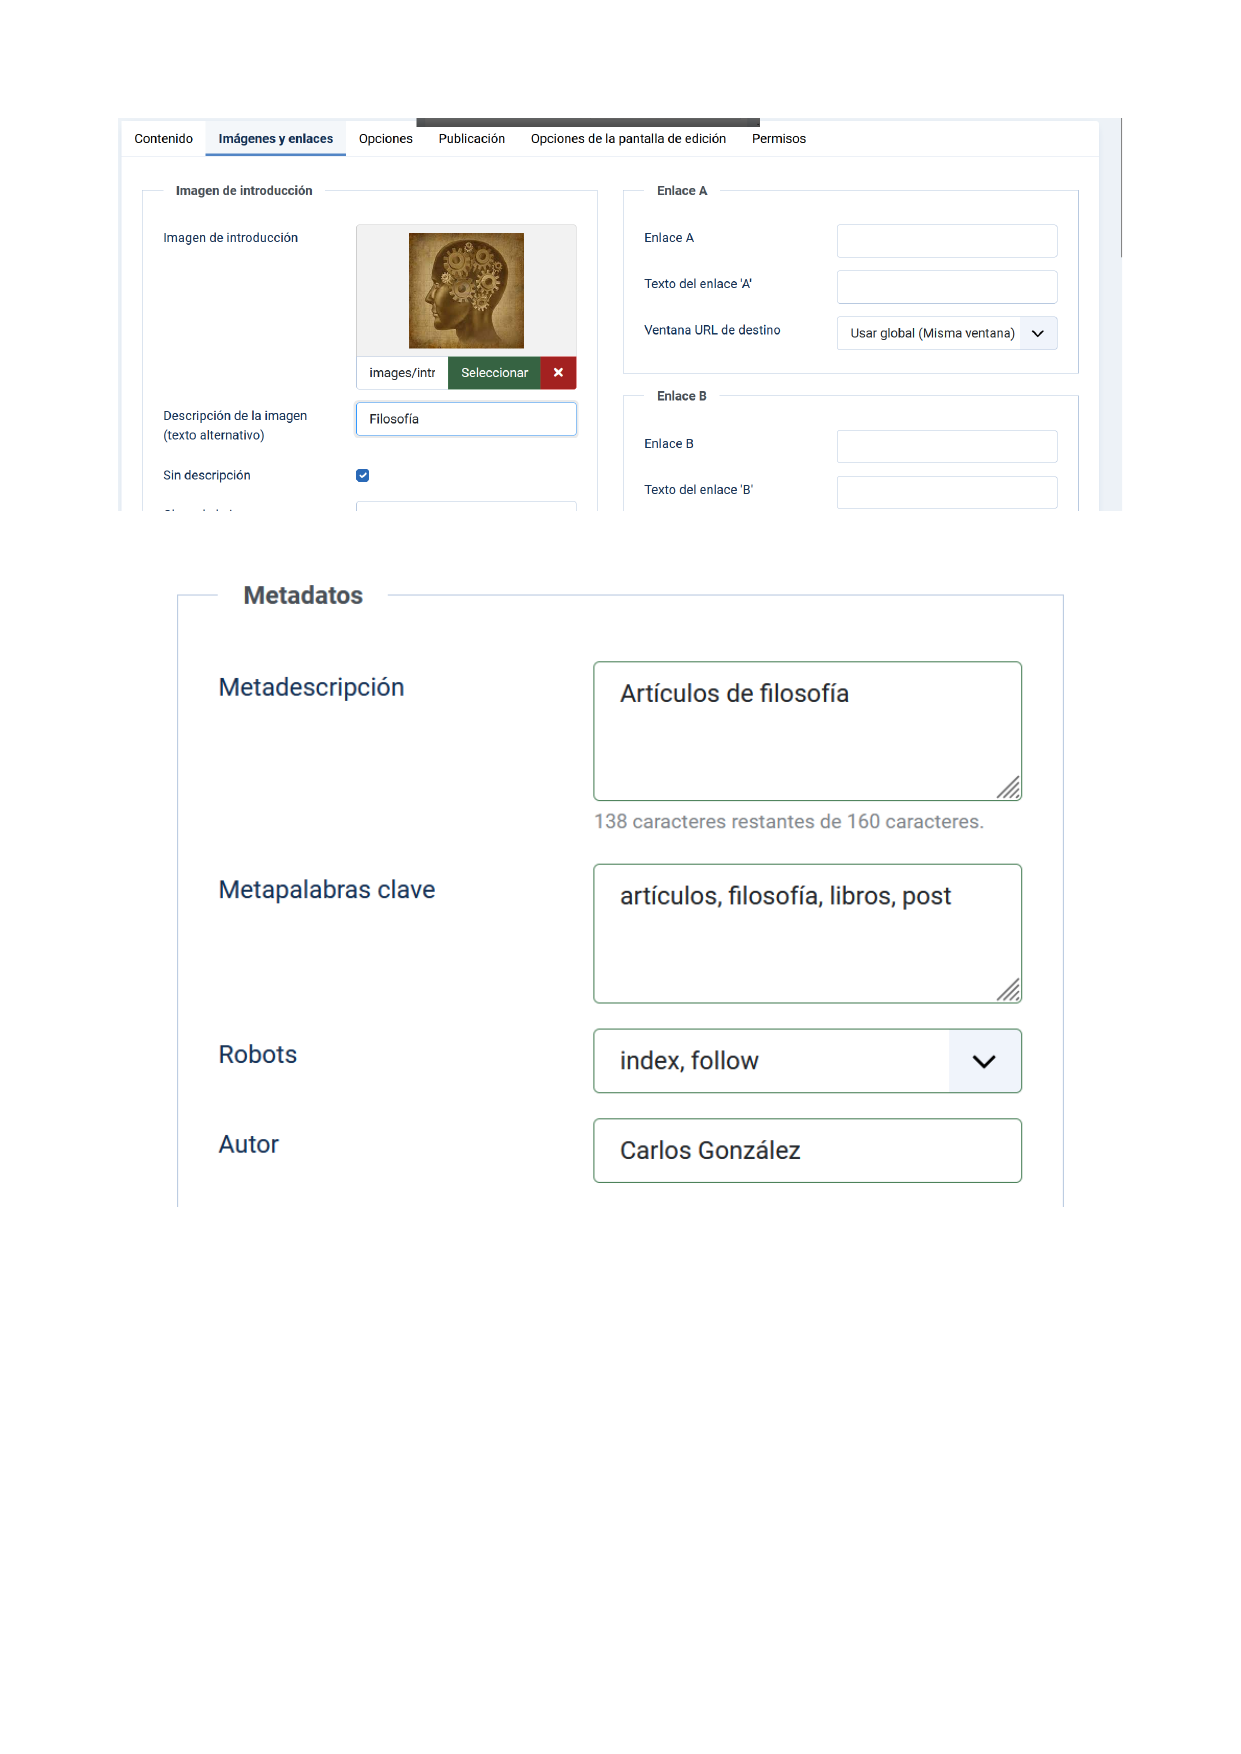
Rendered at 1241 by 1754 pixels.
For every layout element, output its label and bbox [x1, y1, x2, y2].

picture [118, 118, 1123, 511]
picture [175, 558, 1065, 1207]
